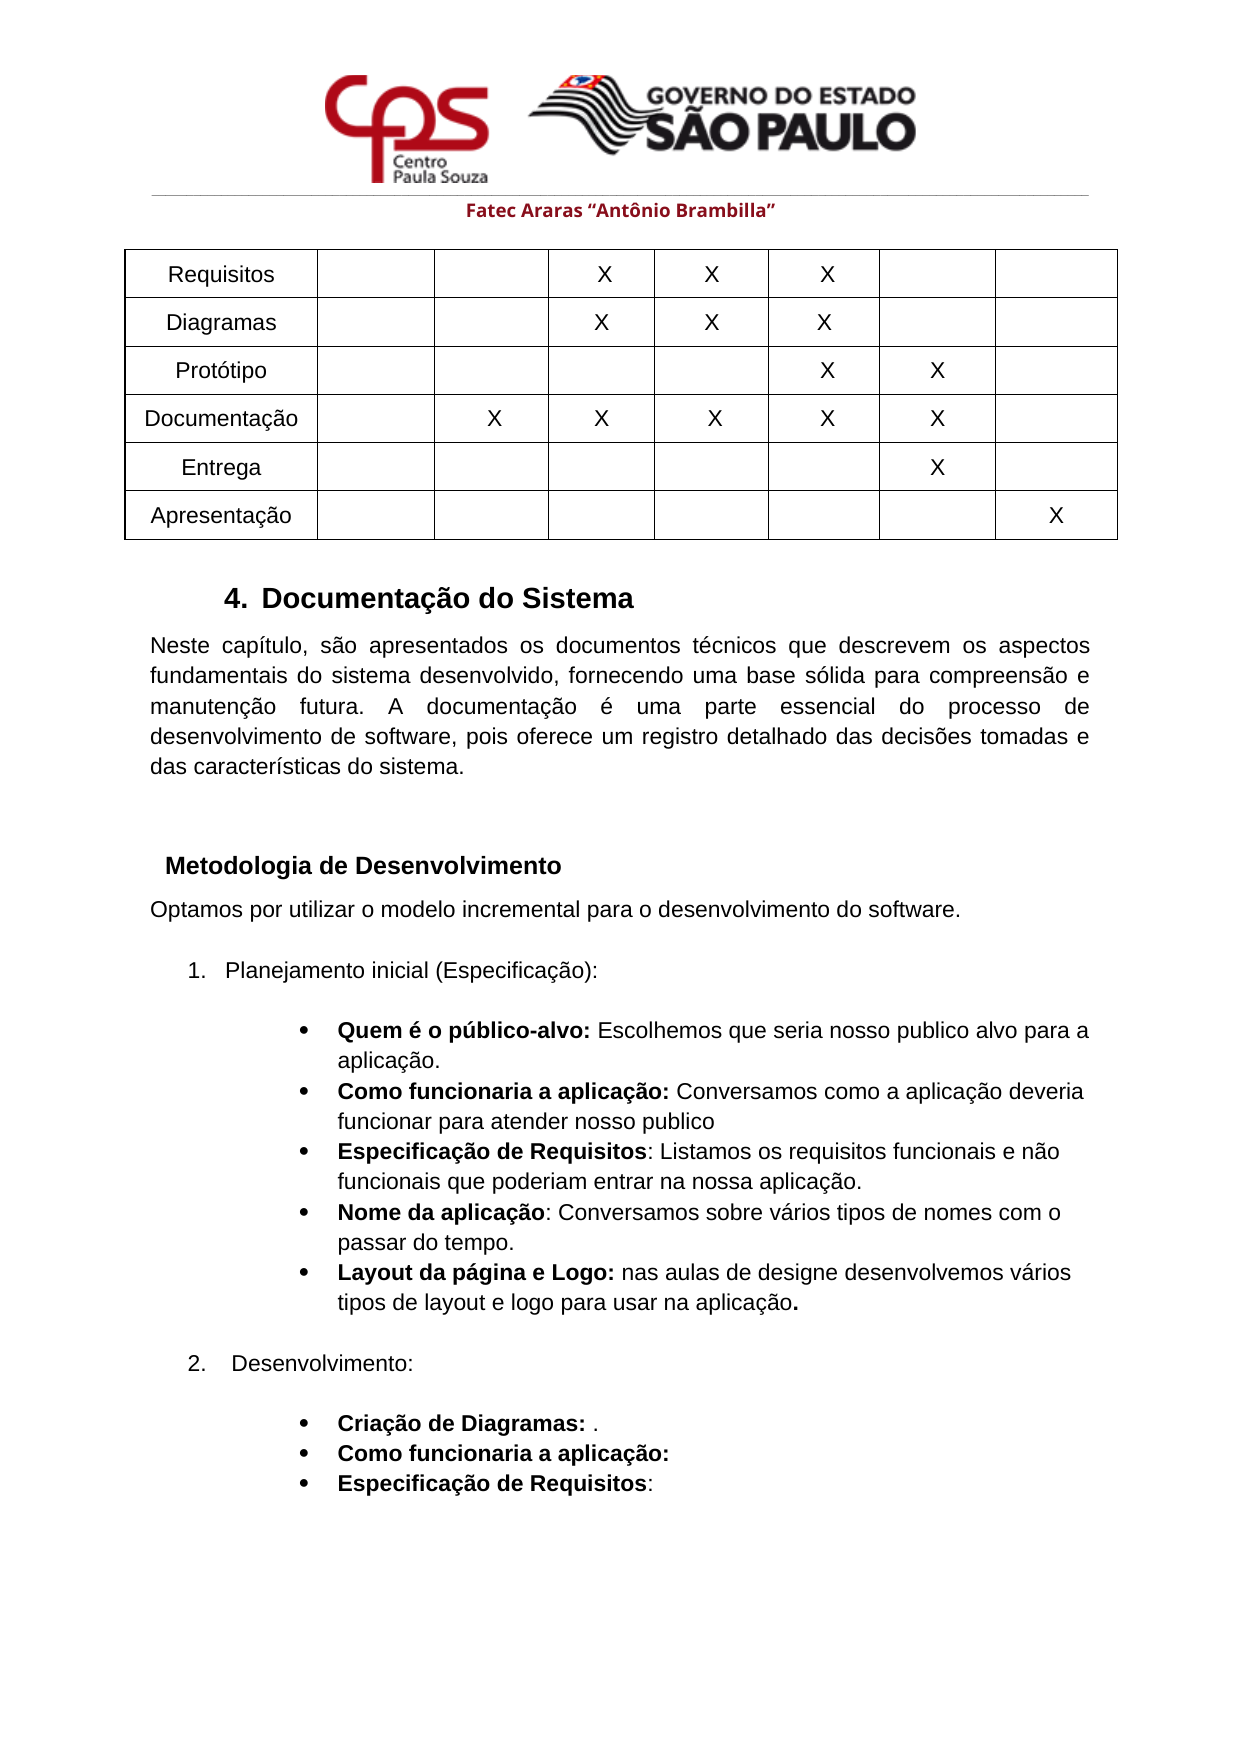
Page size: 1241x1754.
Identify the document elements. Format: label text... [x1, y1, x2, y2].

table_cell [318, 250, 434, 297]
table_cell X [435, 395, 548, 442]
table_cell [435, 347, 548, 394]
table_cell X [769, 250, 879, 297]
table_cell [318, 298, 434, 346]
list Como funcionaria a aplicação: Conversamos como a aplicação deveria funcionar para atender nosso publico [300, 1078, 1091, 1134]
table_cell X [655, 298, 768, 346]
table_cell [318, 491, 434, 538]
table_cell [655, 347, 768, 394]
subtitle Documentação do Sistema [224, 581, 1091, 615]
list Como funcionaria a aplicação: [300, 1440, 1091, 1467]
table_cell [655, 491, 768, 538]
table_cell [435, 443, 548, 490]
table_cell [549, 443, 654, 490]
table_cell Apresentação [126, 491, 317, 538]
table_cell [880, 298, 995, 346]
table_cell X [769, 298, 879, 346]
table_cell [996, 395, 1117, 442]
table_cell [996, 298, 1117, 346]
text Neste capítulo, são apresentados os documentos técnicos que descrevem os aspectos fundamentais do sistema desenvolvido, fornecendo uma base sólida para compreensão e manutenção futura. A documentação é uma parte essencial do processo de desenvolvimento de software, pois oferece um registro detalhado das decisões tomadas e das características do sistema. [150, 632, 1091, 779]
subtitle Metodologia de Desenvolvimento [165, 851, 1091, 880]
table_cell [318, 395, 434, 442]
table_cell [880, 491, 995, 538]
table_cell [435, 250, 548, 297]
table_cell Requisitos [126, 250, 317, 297]
table_cell Diagramas [126, 298, 317, 346]
table_cell X [549, 395, 654, 442]
list Desenvolvimento: [187, 1349, 1091, 1376]
list Especificação de Requisitos: Listamos os requisitos funcionais e não funcionais que poderiam entrar na nossa aplicação. [300, 1138, 1091, 1195]
list Criação de Diagramas: . [300, 1410, 1091, 1436]
text Optamos por utilizar o modelo incremental para o desenvolvimento do software. [150, 896, 1091, 923]
table_cell [880, 250, 995, 297]
table_cell [996, 347, 1117, 394]
table_cell [549, 347, 654, 394]
table_cell X [769, 395, 879, 442]
table_cell [318, 347, 434, 394]
table_cell X [880, 347, 995, 394]
table_cell [435, 491, 548, 538]
table_cell X [880, 395, 995, 442]
table_cell X [655, 395, 768, 442]
table_cell [655, 443, 768, 490]
table_cell [769, 443, 879, 490]
table_cell Protótipo [126, 347, 317, 394]
table_cell X [549, 298, 654, 346]
table_cell [996, 443, 1117, 490]
table_cell X [996, 491, 1117, 538]
table_cell X [549, 250, 654, 297]
list Nome da aplicação: Conversamos sobre vários tipos de nomes com o passar do tempo. [300, 1198, 1091, 1255]
table_cell [318, 443, 434, 490]
table_cell [549, 491, 654, 538]
table_cell [769, 491, 879, 538]
list Layout da página e Logo: nas aulas de designe desenvolvemos vários tipos de layout e logo para usar na aplicação. [300, 1259, 1091, 1316]
list Especificação de Requisitos: [300, 1470, 1091, 1497]
list Quem é o público-alvo: Escolhemos que seria nosso publico alvo para a aplicação. [300, 1017, 1091, 1074]
table_cell Entrega [126, 443, 317, 490]
table_cell X [769, 347, 879, 394]
table_cell X [655, 250, 768, 297]
table_cell [435, 298, 548, 346]
table_cell X [880, 443, 995, 490]
list Planejamento inicial (Especificação): [187, 957, 1091, 983]
table_cell [996, 250, 1117, 297]
table_cell Documentação [126, 395, 317, 442]
